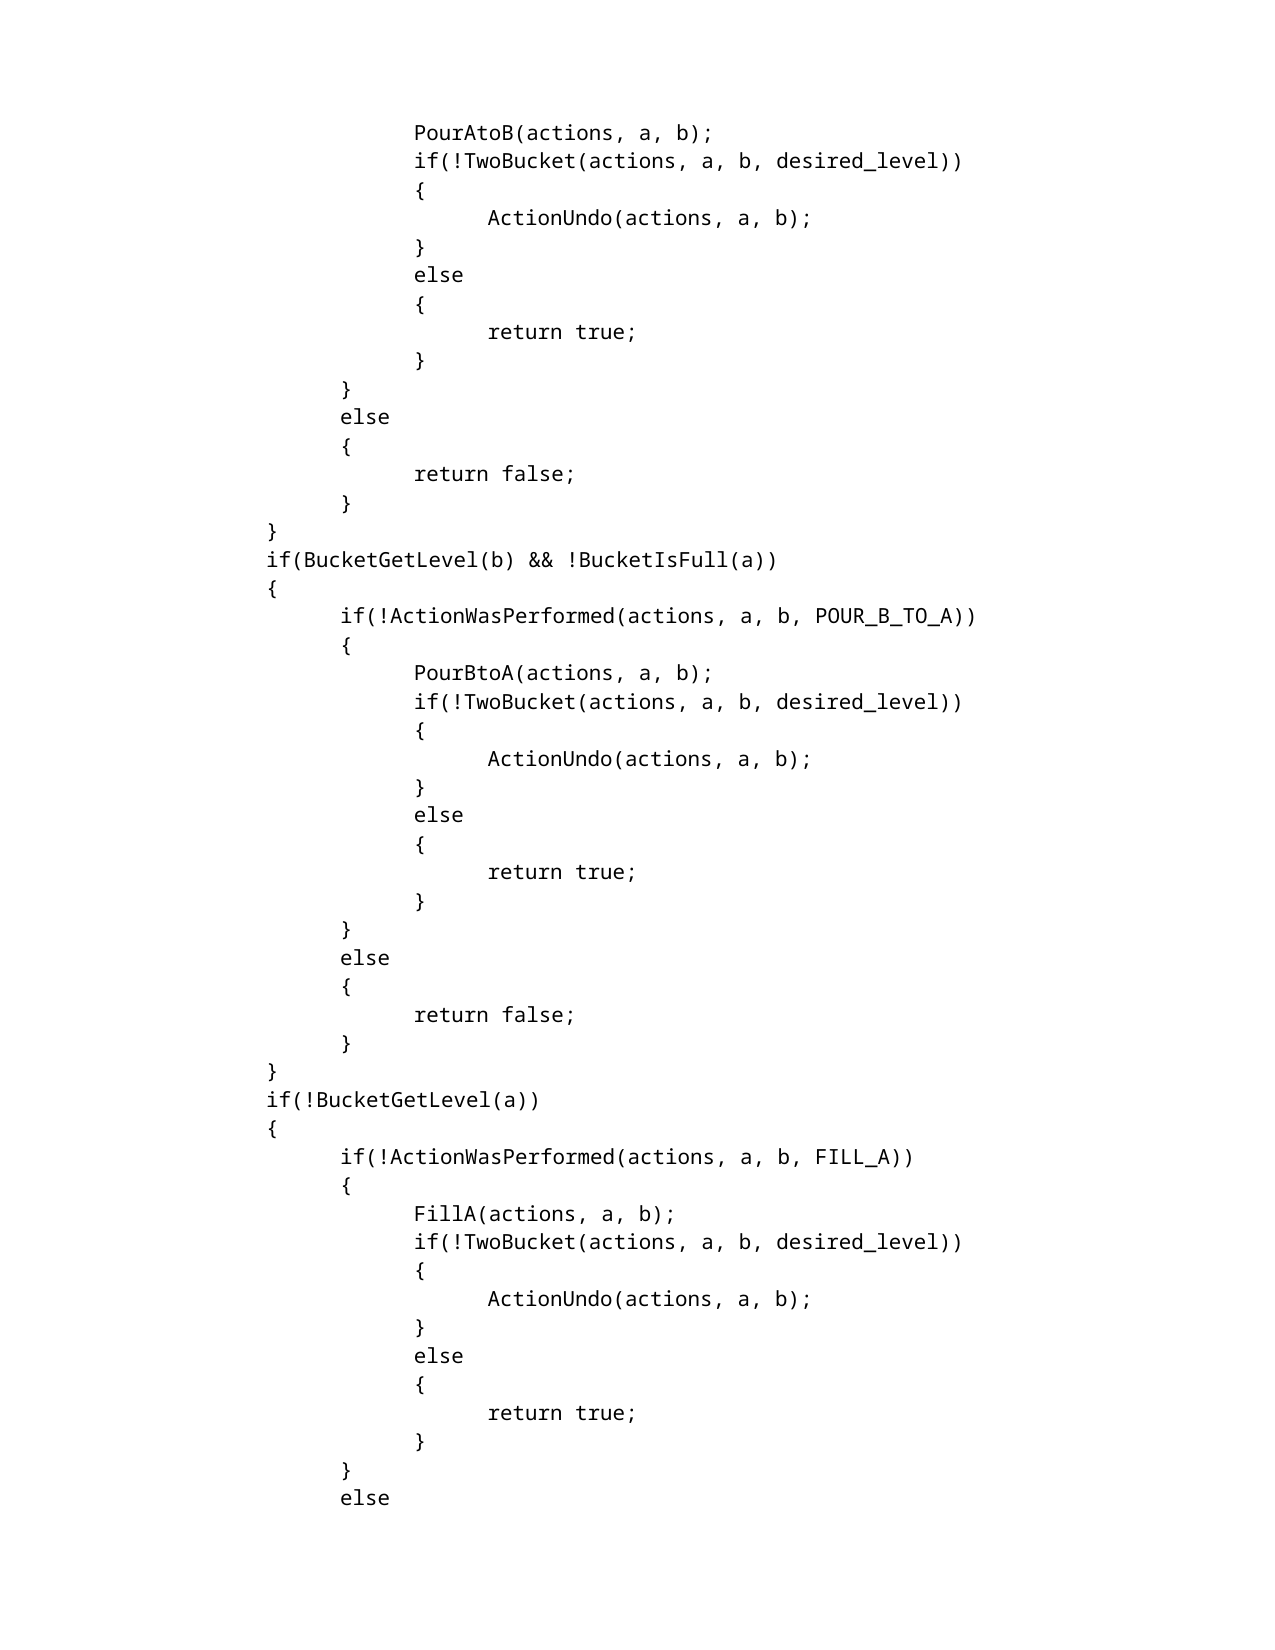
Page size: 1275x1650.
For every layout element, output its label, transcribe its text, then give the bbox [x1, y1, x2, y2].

text } [118, 886, 1157, 914]
text else [118, 1341, 1157, 1369]
text } [118, 374, 1157, 402]
text } [118, 1312, 1157, 1341]
text { [118, 1256, 1157, 1284]
text { [118, 630, 1157, 658]
text return true; [118, 317, 1157, 346]
text if(BucketGetLevel(b) && !BucketIsFull(a)) [118, 545, 1157, 573]
text if(!BucketGetLevel(a)) [118, 1085, 1157, 1113]
text } [118, 1455, 1157, 1483]
text if(!TwoBucket(actions, a, b, desired_level)) [118, 1227, 1157, 1256]
text } [118, 1426, 1157, 1455]
text else [118, 943, 1157, 971]
text } [118, 1028, 1157, 1057]
text else [118, 1483, 1157, 1512]
text else [118, 402, 1157, 431]
text return true; [118, 857, 1157, 886]
text if(!ActionWasPerformed(actions, a, b, FILL_A)) [118, 1142, 1157, 1170]
text else [118, 260, 1157, 289]
text return false; [118, 1000, 1157, 1028]
text } [118, 1057, 1157, 1085]
text } [118, 232, 1157, 260]
text } [118, 516, 1157, 545]
text if(!TwoBucket(actions, a, b, desired_level)) [118, 687, 1157, 715]
text { [118, 1369, 1157, 1398]
text { [118, 1170, 1157, 1199]
text ActionUndo(actions, a, b); [118, 744, 1157, 772]
text ActionUndo(actions, a, b); [118, 203, 1157, 232]
text else [118, 801, 1157, 829]
text ActionUndo(actions, a, b); [118, 1284, 1157, 1312]
text } [118, 914, 1157, 943]
text } [118, 346, 1157, 374]
text { [118, 175, 1157, 203]
text { [118, 715, 1157, 744]
text PourBtoA(actions, a, b); [118, 658, 1157, 687]
text return true; [118, 1398, 1157, 1426]
text { [118, 1113, 1157, 1142]
text PourAtoB(actions, a, b); [118, 118, 1157, 147]
text { [118, 971, 1157, 1000]
text { [118, 431, 1157, 459]
text } [118, 772, 1157, 801]
text if(!ActionWasPerformed(actions, a, b, POUR_B_TO_A)) [118, 602, 1157, 630]
text if(!TwoBucket(actions, a, b, desired_level)) [118, 147, 1157, 175]
text } [118, 488, 1157, 516]
text FillA(actions, a, b); [118, 1199, 1157, 1227]
text return false; [118, 459, 1157, 488]
text { [118, 573, 1157, 602]
text { [118, 289, 1157, 317]
text { [118, 829, 1157, 857]
